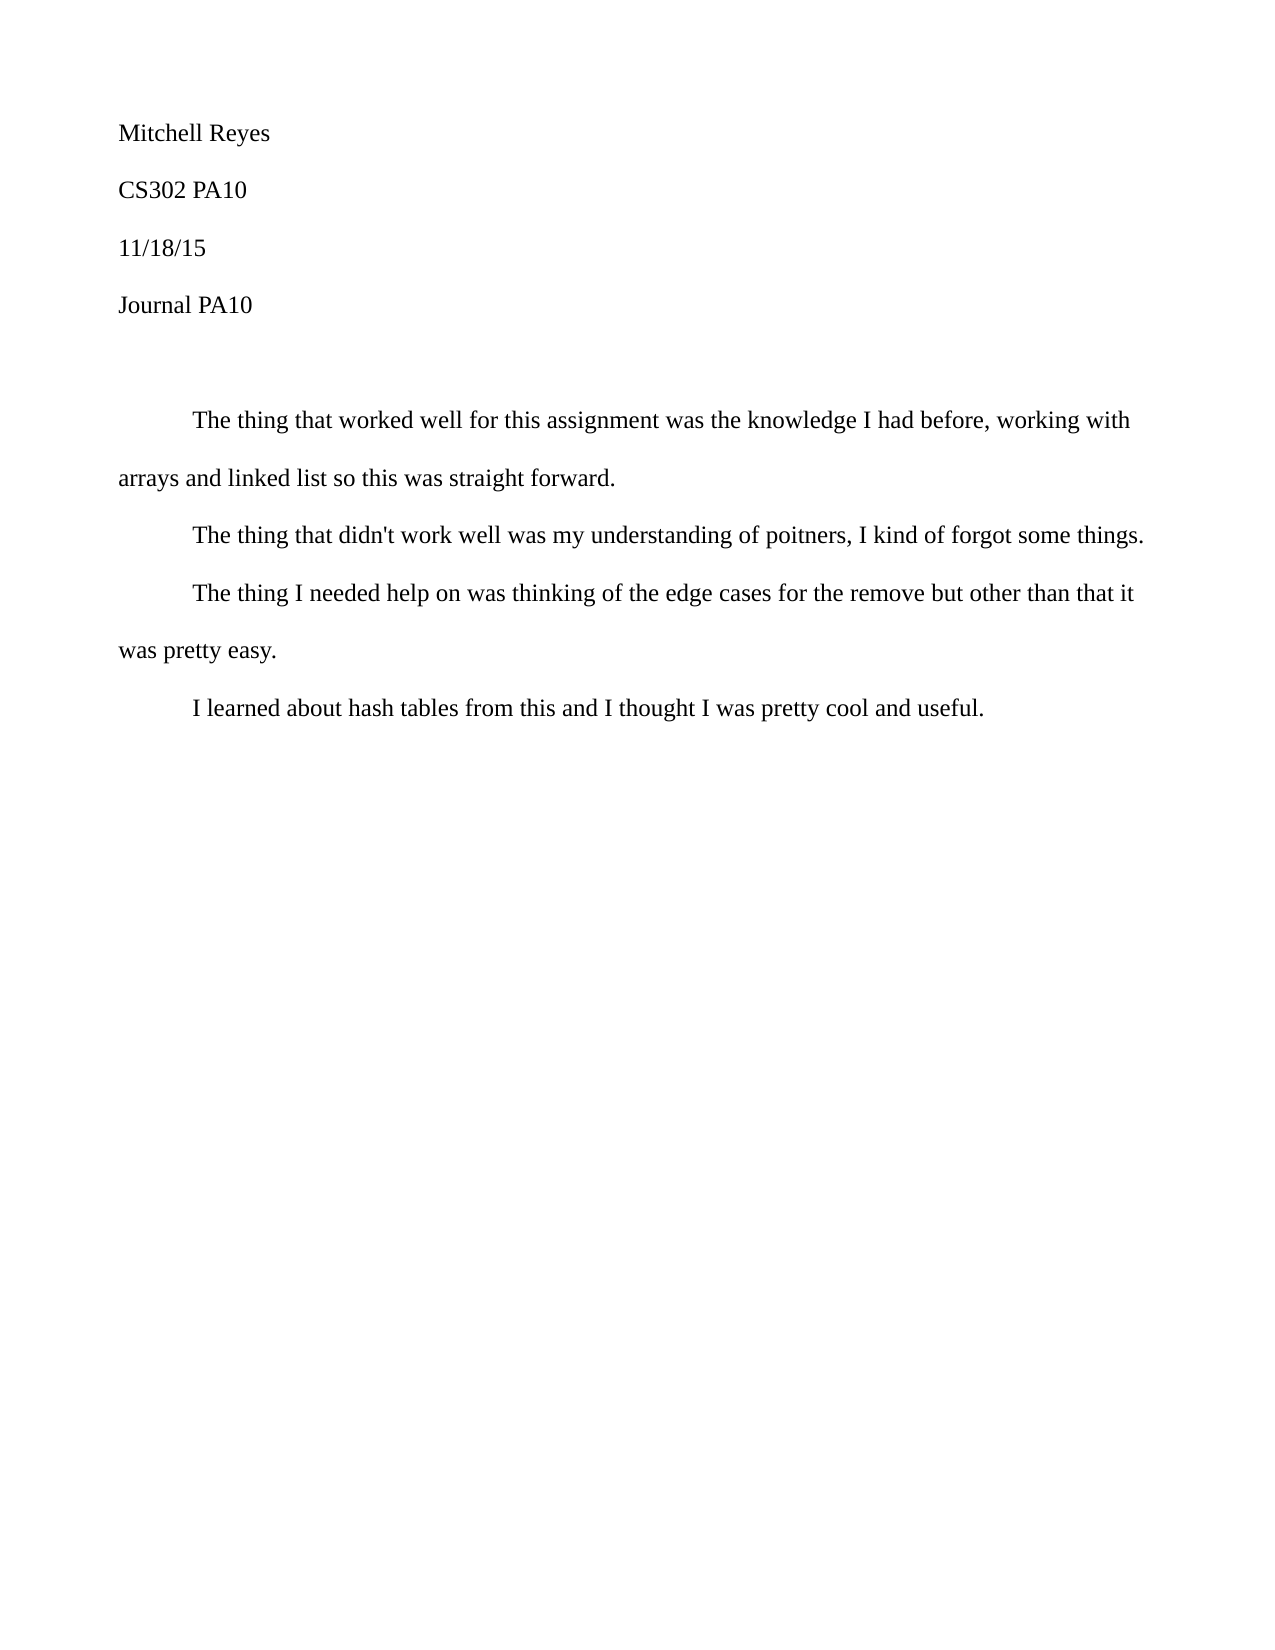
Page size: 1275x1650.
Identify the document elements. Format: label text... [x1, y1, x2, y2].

text CS302 PA10 [118, 176, 1157, 204]
text The thing I needed help on was thinking of the edge cases for the remove but other than that it was pretty easy. [118, 578, 1157, 664]
text I learned about hash tables from this and I thought I was pretty cool and useful. [118, 693, 1157, 722]
text The thing that didn't work well was my understanding of poitners, I kind of forgot some things. [118, 521, 1157, 549]
text Journal PA10 [118, 291, 1157, 319]
text Mitchell Reyes [118, 118, 1157, 147]
text 11/18/15 [118, 233, 1157, 262]
text The thing that worked well for this assignment was the knowledge I had before, working with arrays and linked list so this was straight forward. [118, 406, 1157, 492]
